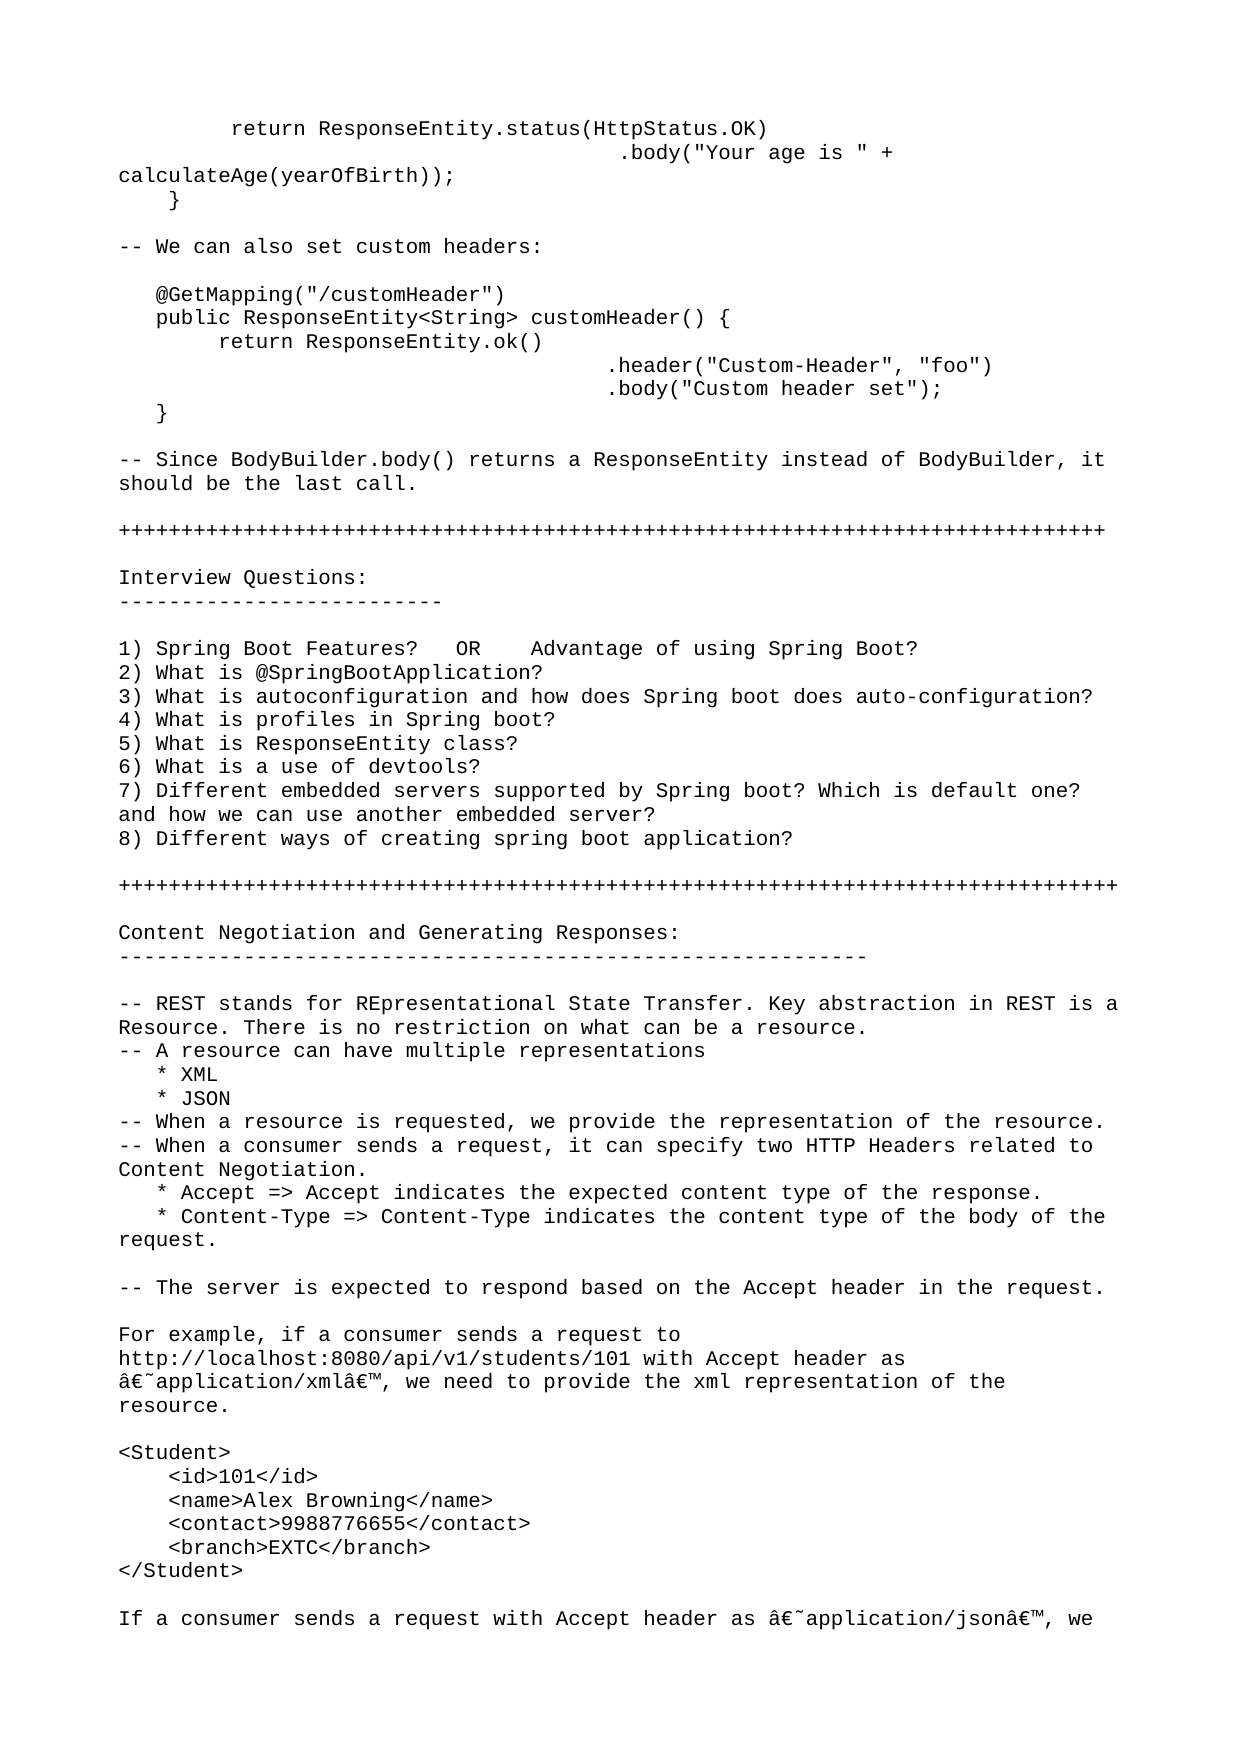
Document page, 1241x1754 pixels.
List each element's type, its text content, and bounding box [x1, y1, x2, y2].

text -- We can also set custom headers: [118, 236, 1122, 260]
text 1) Spring Boot Features? OR Advantage of using Spring Boot? [118, 638, 1122, 662]
text <branch>EXTC</branch> [118, 1537, 1122, 1561]
text If a consumer sends a request with Accept header as â€˜application/jsonâ€™, we [118, 1608, 1122, 1631]
text } [118, 189, 1122, 213]
text <Student> [118, 1442, 1122, 1466]
text return ResponseEntity.status(HttpStatus.OK) [118, 118, 1122, 142]
text .body("Your age is " + calculateAge(yearOfBirth)); [118, 142, 1122, 189]
text -- The server is expected to respond based on the Accept header in the request. [118, 1277, 1122, 1300]
text 6) What is a use of devtools? [118, 757, 1122, 780]
text public ResponseEntity<String> customHeader() { [118, 307, 1122, 331]
text For example, if a consumer sends a request to http://localhost:8080/api/v1/students/101 with Accept header as â€˜application/xmlâ€™, we need to provide the xml representation of the resource. [118, 1324, 1122, 1419]
text <contact>9988776655</contact> [118, 1513, 1122, 1537]
text ------------------------------------------------------------ [118, 946, 1122, 969]
text 8) Different ways of creating spring boot application? [118, 827, 1122, 851]
text * Content-Type => Content-Type indicates the content type of the body of the request. [118, 1206, 1122, 1253]
text 3) What is autoconfiguration and how does Spring boot does auto-configuration? [118, 686, 1122, 709]
text return ResponseEntity.ok() [118, 331, 1122, 354]
text 4) What is profiles in Spring boot? [118, 709, 1122, 733]
text .header("Custom-Header", "foo") [118, 354, 1122, 378]
text @GetMapping("/customHeader") [118, 284, 1122, 307]
text 7) Different embedded servers supported by Spring boot? Which is default one? and how we can use another embedded server? [118, 780, 1122, 827]
text ++++++++++++++++++++++++++++++++++++++++++++++++++++++++++++++++++++++++++++++++ [118, 875, 1122, 898]
text 2) What is @SpringBootApplication? [118, 662, 1122, 686]
text -- REST stands for REpresentational State Transfer. Key abstraction in REST is a Resource. There is no restriction on what can be a resource. [118, 993, 1122, 1040]
text +++++++++++++++++++++++++++++++++++++++++++++++++++++++++++++++++++++++++++++++ [118, 520, 1122, 544]
text * Accept => Accept indicates the expected content type of the response. [118, 1182, 1122, 1206]
text } [118, 402, 1122, 426]
text * JSON [118, 1088, 1122, 1111]
text <name>Alex Browning</name> [118, 1489, 1122, 1513]
text Content Negotiation and Generating Responses: [118, 922, 1122, 946]
text 5) What is ResponseEntity class? [118, 733, 1122, 757]
text Interview Questions: [118, 567, 1122, 591]
text -- Since BodyBuilder.body() returns a ResponseEntity instead of BodyBuilder, it should be the last call. [118, 449, 1122, 496]
text -- When a consumer sends a request, it can specify two HTTP Headers related to Content Negotiation. [118, 1135, 1122, 1182]
text -- When a resource is requested, we provide the representation of the resource. [118, 1111, 1122, 1135]
text <id>101</id> [118, 1466, 1122, 1489]
text </Student> [118, 1561, 1122, 1584]
text -- A resource can have multiple representations [118, 1040, 1122, 1064]
text .body("Custom header set"); [118, 378, 1122, 402]
text * XML [118, 1064, 1122, 1088]
text -------------------------- [118, 591, 1122, 615]
